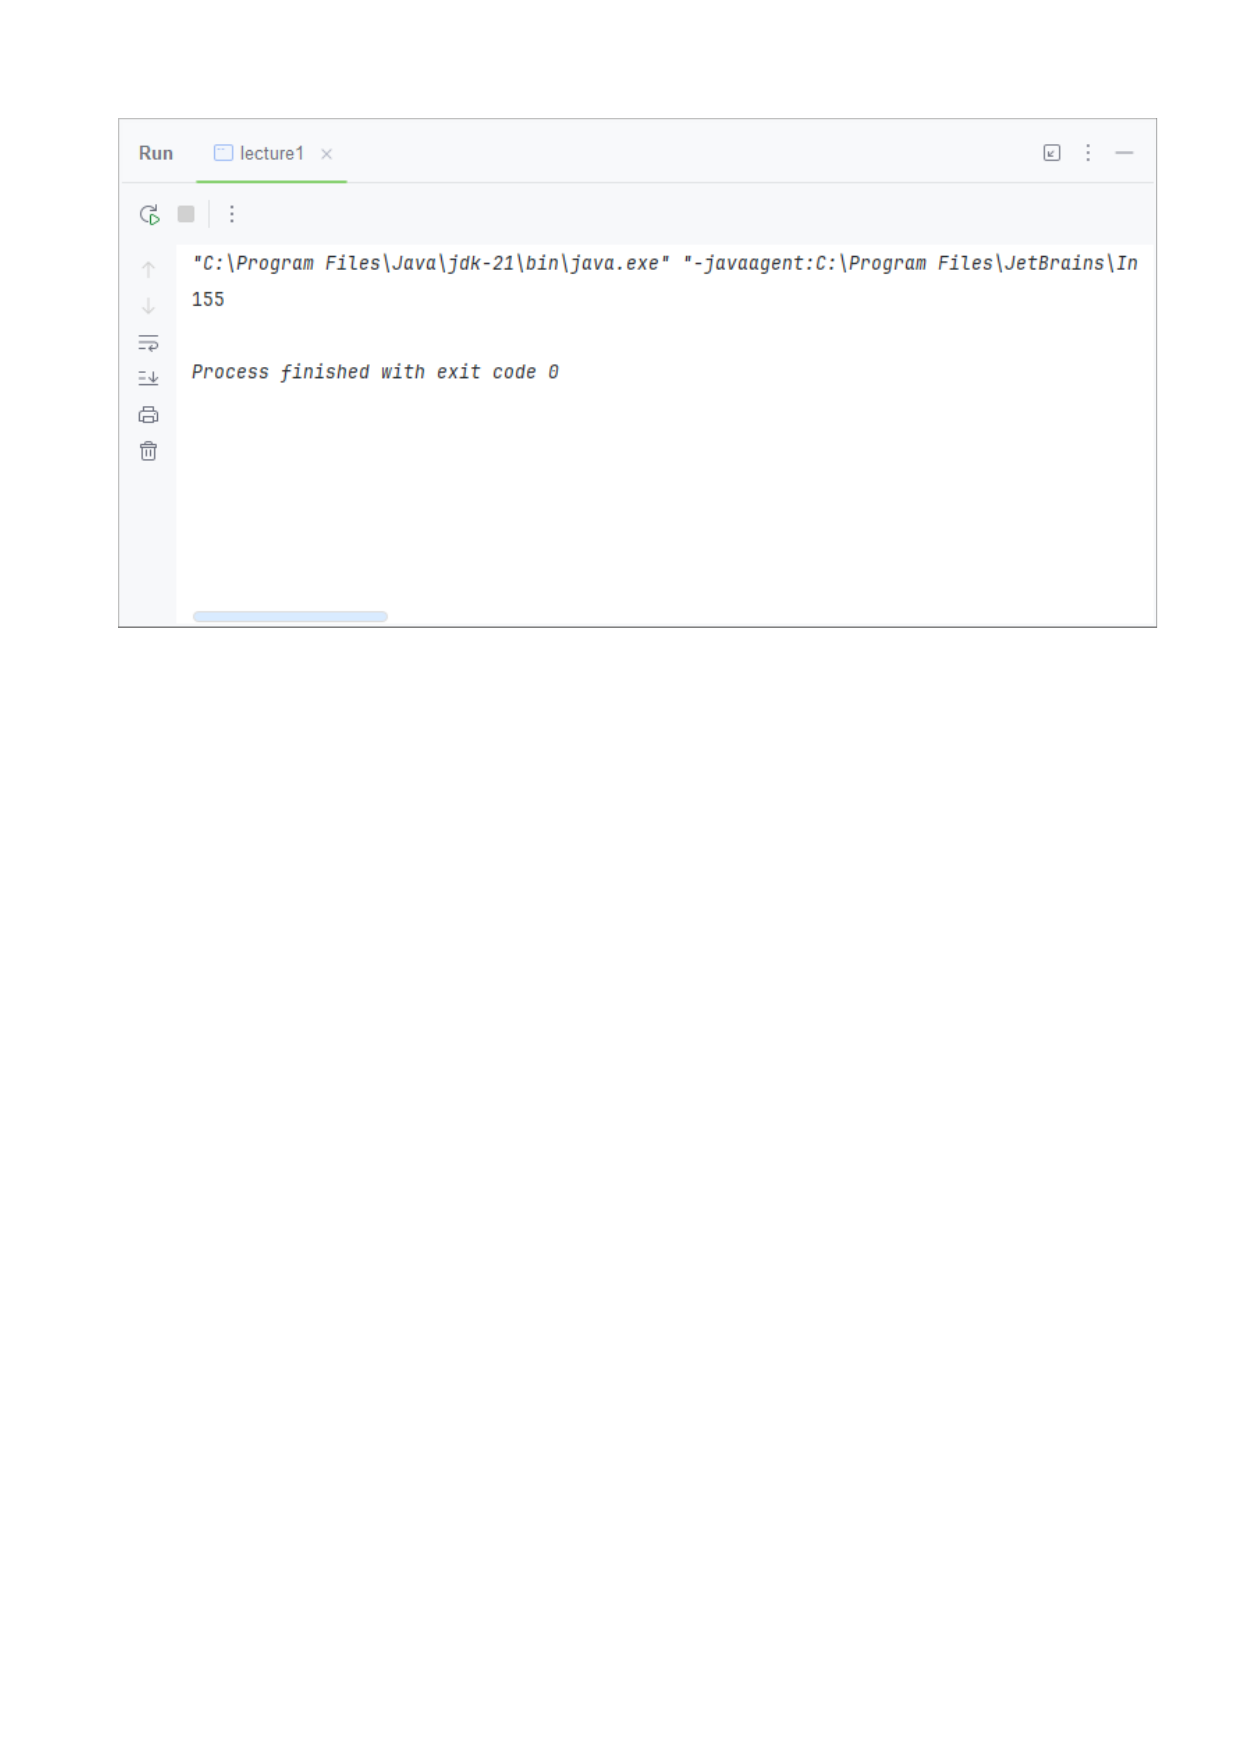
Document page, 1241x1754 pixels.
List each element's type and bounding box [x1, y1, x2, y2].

picture [118, 118, 1158, 628]
